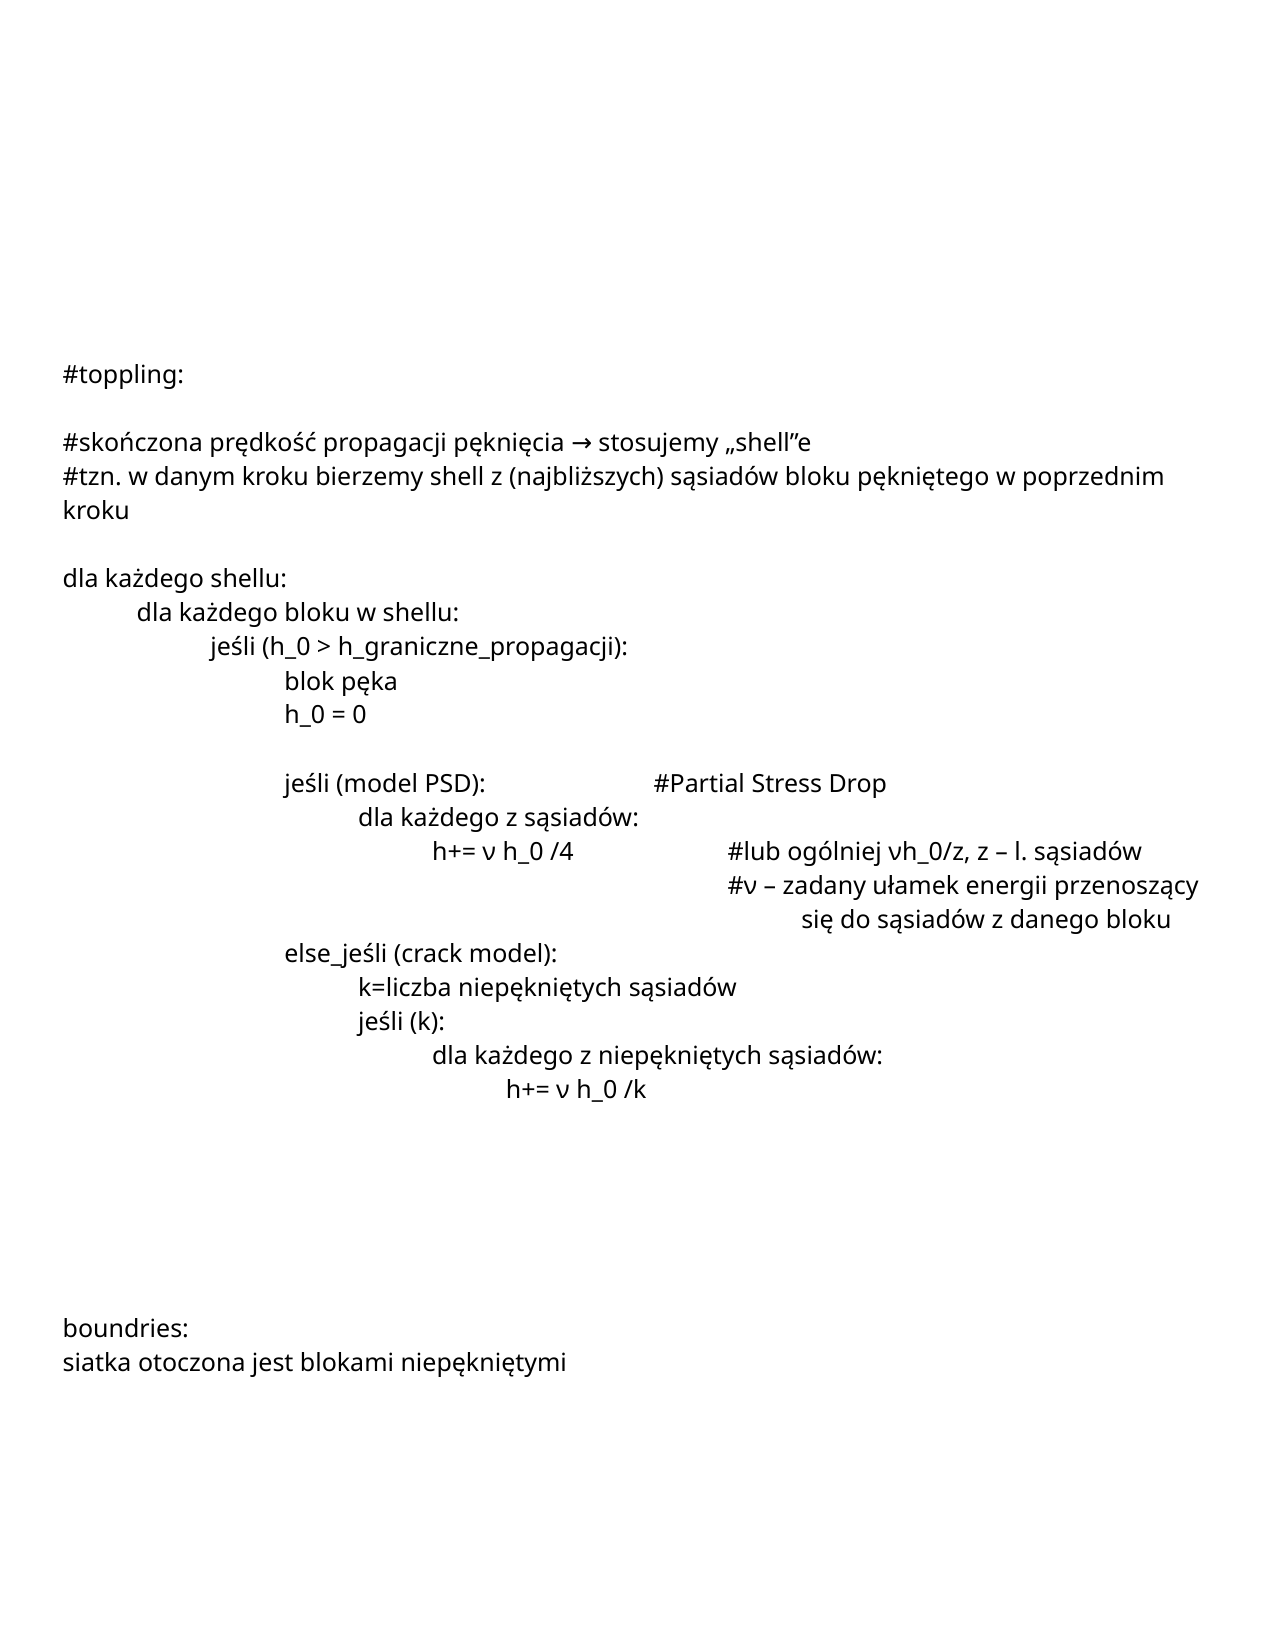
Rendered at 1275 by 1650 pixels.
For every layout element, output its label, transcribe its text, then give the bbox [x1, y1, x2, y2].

text jeśli (model PSD): #Partial Stress Drop [62, 765, 1204, 799]
text #ν – zadany ułamek energii przenoszący się do sąsiadów z danego bloku [62, 867, 1204, 936]
text h+= ν h_0 /k [62, 1072, 1204, 1106]
text boundries: [62, 1310, 1204, 1344]
text k=liczba niepękniętych sąsiadów [62, 970, 1204, 1004]
text dla każdego z niepękniętych sąsiadów: [62, 1038, 1204, 1072]
text dla każdego bloku w shellu: [62, 595, 1204, 629]
text h+= ν h_0 /4 #lub ogólniej νh_0/z, z – l. sąsiadów [62, 833, 1204, 867]
text dla każdego z sąsiadów: [62, 799, 1204, 833]
text siatka otoczona jest blokami niepękniętymi [62, 1344, 1204, 1378]
text else_jeśli (crack model): [62, 936, 1204, 970]
text #tzn. w danym kroku bierzemy shell z (najbliższych) sąsiadów bloku pękniętego w poprzednim kroku [62, 459, 1204, 527]
text blok pęka [62, 663, 1204, 697]
text dla każdego shellu: [62, 561, 1204, 595]
text #skończona prędkość propagacji pęknięcia → stosujemy „shell”e [62, 425, 1204, 459]
text #toppling: [62, 357, 1204, 391]
text jeśli (h_0 > h_graniczne_propagacji): [62, 629, 1204, 663]
text h_0 = 0 [62, 697, 1204, 731]
text jeśli (k): [62, 1004, 1204, 1038]
